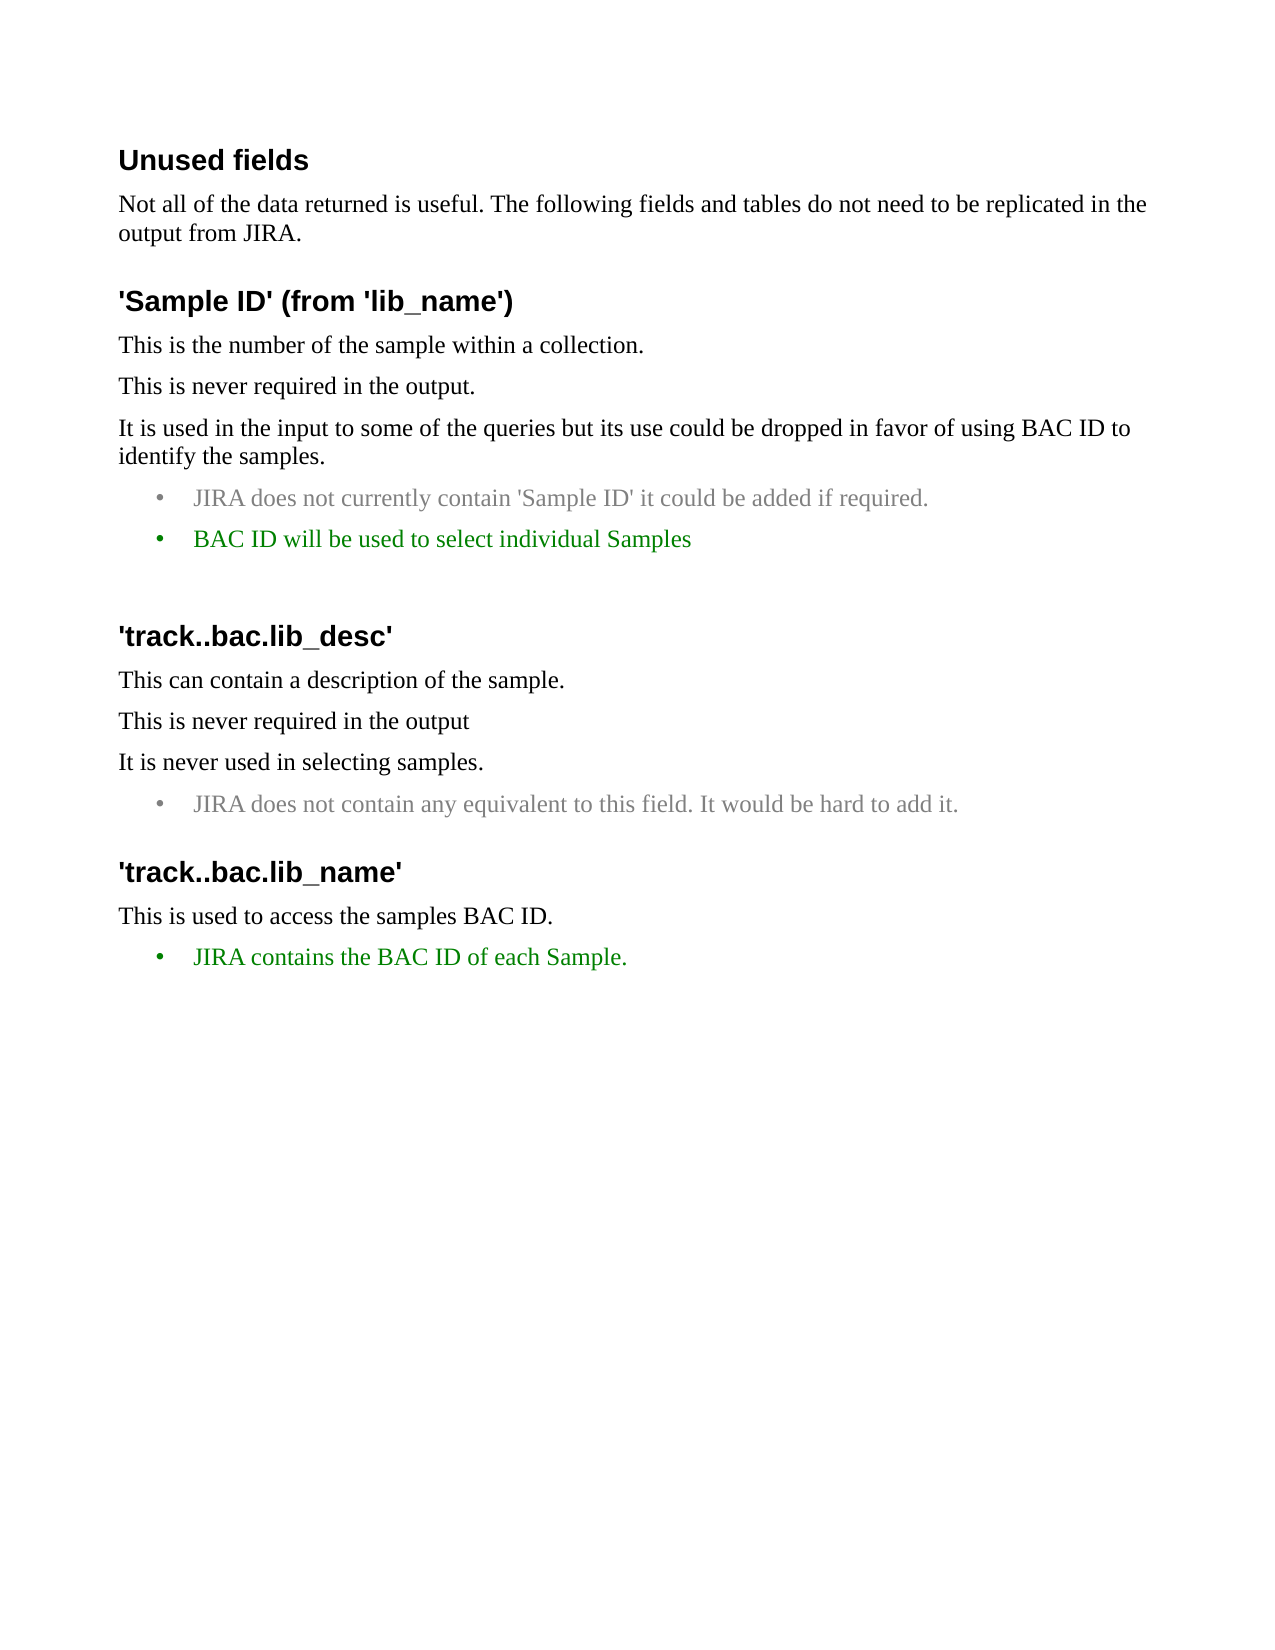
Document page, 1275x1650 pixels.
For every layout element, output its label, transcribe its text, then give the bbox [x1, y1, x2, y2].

list JIRA contains the BAC ID of each Sample. [156, 942, 1157, 971]
text This is used to access the samples BAC ID. [118, 901, 1157, 930]
list JIRA does not currently contain 'Sample ID' it could be added if required. [156, 483, 1157, 511]
subtitle 'track..bac.lib_desc' [118, 619, 1157, 652]
list BAC ID will be used to select individual Samples [156, 524, 1157, 553]
text This is never required in the output. [118, 371, 1157, 400]
subtitle 'Sample ID' (from 'lib_name') [118, 284, 1157, 318]
text This can contain a description of the sample. [118, 665, 1157, 694]
subtitle Unused fields [118, 143, 1157, 177]
text This is the number of the sample within a collection. [118, 330, 1157, 359]
list JIRA does not contain any equivalent to this field. It would be hard to add it. [156, 789, 1157, 817]
text This is never required in the output [118, 706, 1157, 735]
subtitle 'track..bac.lib_name' [118, 855, 1157, 888]
text Not all of the data returned is useful. The following fields and tables do not need to be replicated in the output from JIRA. [118, 189, 1157, 247]
text It is never used in selecting samples. [118, 747, 1157, 776]
text It is used in the input to some of the queries but its use could be dropped in favor of using BAC ID to identify the samples. [118, 413, 1157, 470]
